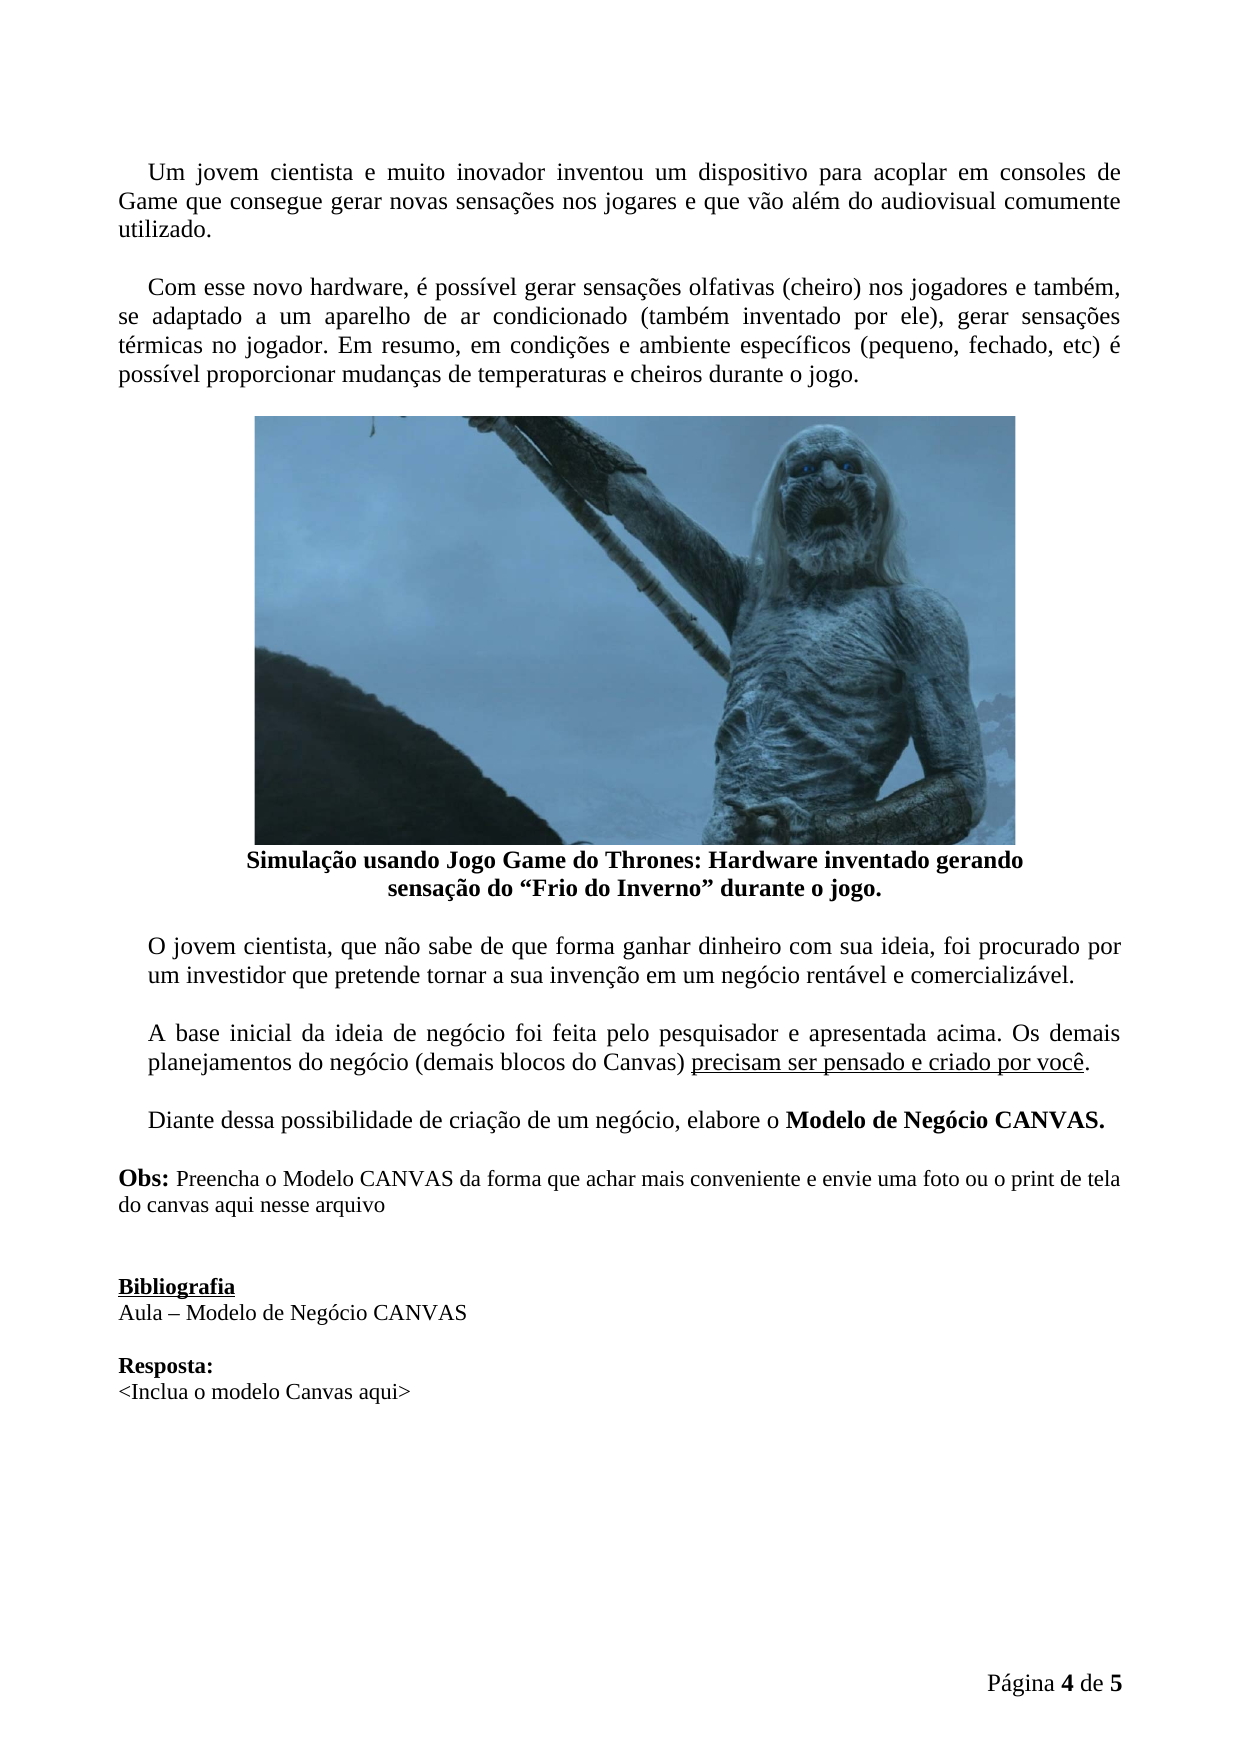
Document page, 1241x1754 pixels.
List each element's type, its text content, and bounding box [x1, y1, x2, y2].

text Com esse novo hardware, é possível gerar sensações olfativas (cheiro) nos jogadores e também, se adaptado a um aparelho de ar condicionado (também inventado por ele), gerar sensações térmicas no jogador. Em resumo, em condições e ambiente específicos (pequeno, fechado, etc) é possível proporcionar mudanças de temperaturas e cheiros durante o jogo. [118, 272, 1122, 387]
picture [254, 416, 1016, 845]
text A base inicial da ideia de negócio foi feita pelo pesquisador e apresentada acima. Os demais planejamentos do negócio (demais blocos do Canvas) precisam ser pensado e criado por você. [148, 1018, 1122, 1076]
text Um jovem cientista e muito inovador inventou um dispositivo para acoplar em consoles de Game que consegue gerar novas sensações nos jogares e que vão além do audiovisual comumente utilizado. [118, 157, 1122, 243]
text Resposta: [118, 1352, 1122, 1378]
text Aula – Modelo de Negócio CANVAS [118, 1299, 1122, 1326]
text Obs: Preencha o Modelo CANVAS da forma que achar mais conveniente e envie uma foto ou o print de tela do canvas aqui nesse arquivo [118, 1163, 1122, 1218]
text Diante dessa possibilidade de criação de um negócio, elabore o Modelo de Negócio CANVAS. [118, 1105, 1122, 1133]
text sensação do “Frio do Inverno” durante o jogo. [118, 873, 1122, 902]
text Bibliografia [118, 1273, 1122, 1299]
text <Inclua o modelo Canvas aqui> [118, 1378, 1122, 1404]
text Simulação usando Jogo Game do Thrones: Hardware inventado gerando [118, 845, 1122, 873]
text O jovem cientista, que não sabe de que forma ganhar dinheiro com sua ideia, foi procurado por um investidor que pretende tornar a sua invenção em um negócio rentável e comercializável. [148, 931, 1122, 989]
